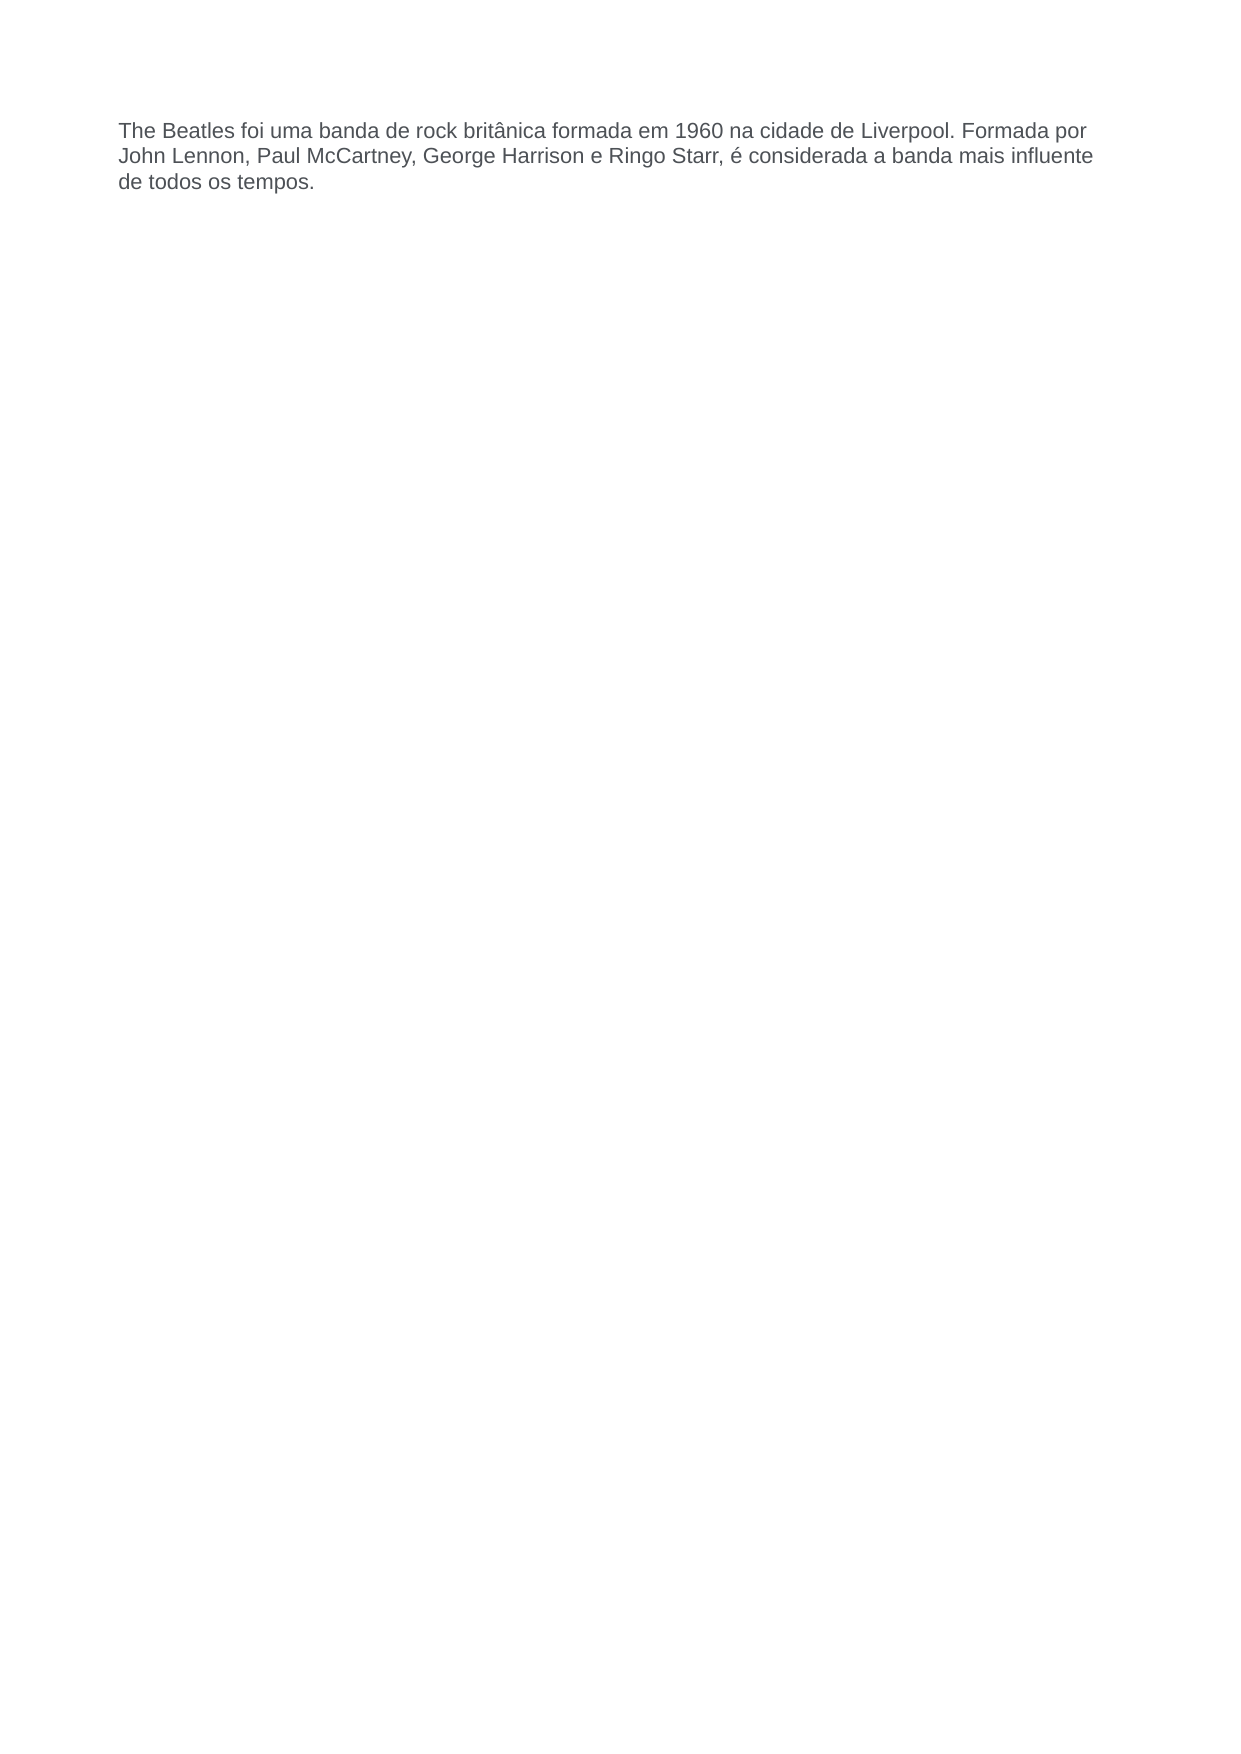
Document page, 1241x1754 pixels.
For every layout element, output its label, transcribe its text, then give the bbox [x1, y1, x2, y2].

text The Beatles foi uma banda de rock britânica formada em 1960 na cidade de Liverpool. Formada por John Lennon, Paul McCartney, George Harrison e Ringo Starr, é considerada a banda mais influente de todos os tempos. [118, 118, 1122, 194]
